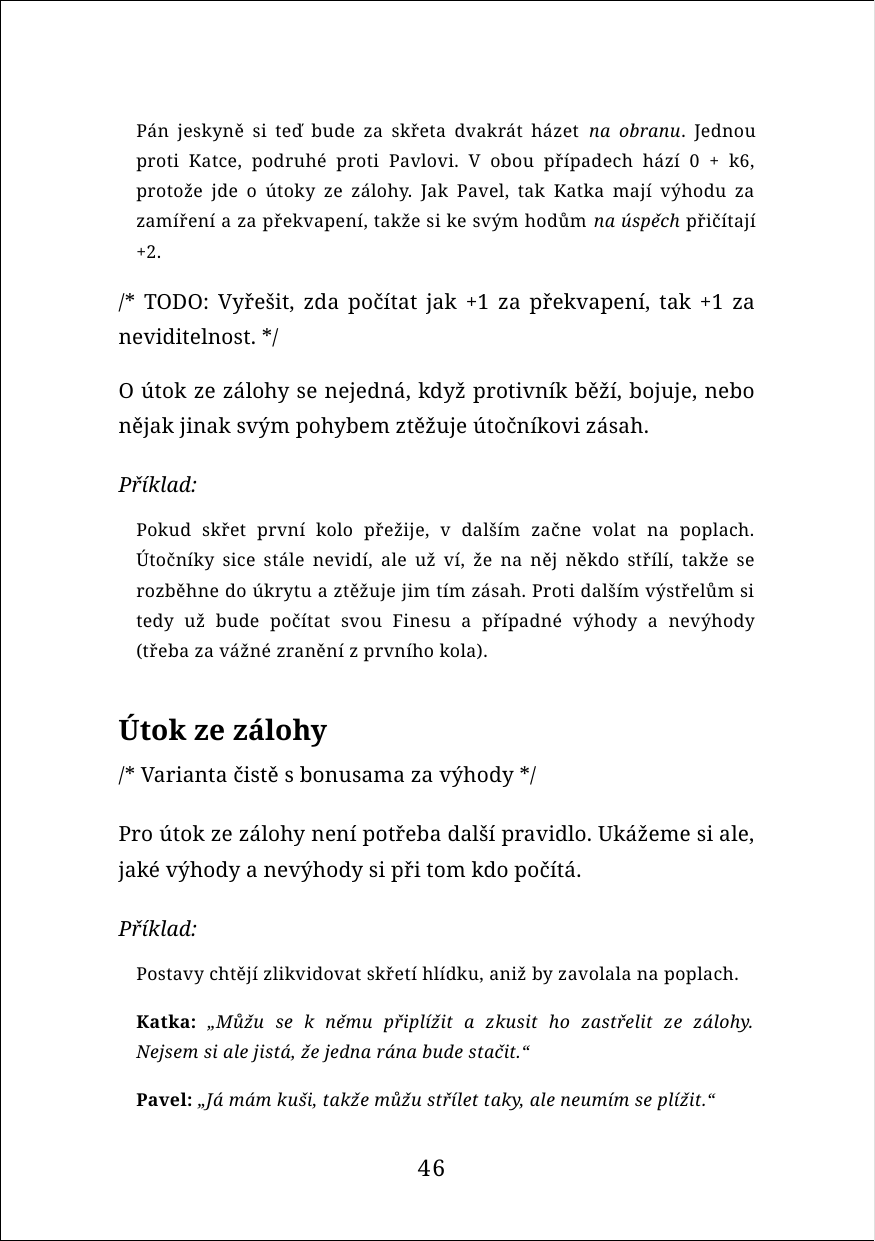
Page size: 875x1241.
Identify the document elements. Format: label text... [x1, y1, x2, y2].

text Pán jeskyně si teď bude za skřeta dvakrát házet na obranu. Jednou proti Katce, podruhé proti Pavlovi. V obou případech hází 0 + k6, protože jde o útoky ze zálohy. Jak Pavel, tak Katka mají výhodu za zamíření a za překvapení, takže si ke svým hodům na úspěch přičítají +2. [136, 118, 756, 263]
text O útok ze zálohy se nejedná, když protivník běží, bojuje, nebo nějak jinak svým pohybem ztěžuje útočníkovi zásah. [118, 376, 756, 440]
text /* Varianta čistě s bonusama za výhody */ [118, 760, 756, 789]
text Pavel: „Já mám kuši, takže můžu střílet taky, ale neumím se plížit.“ [136, 1087, 756, 1112]
subtitle Útok ze zálohy [118, 710, 756, 748]
text Pro útok ze zálohy není potřeba další pravidlo. Ukážeme si ale, jaké výhody a nevýhody si při tom kdo počítá. [118, 819, 756, 883]
text Příklad: [118, 914, 756, 942]
text /* TODO: Vyřešit, zda počítat jak +1 za překvapení, tak +1 za neviditelnost. */ [118, 287, 756, 351]
text Postavy chtějí zlikvidovat skřetí hlídku, aniž by zavolala na poplach. [136, 961, 756, 986]
text Pokud skřet první kolo přežije, v dalším začne volat na poplach. Útočníky sice stále nevidí, ale už ví, že na něj někdo střílí, takže se rozběhne do úkrytu a ztěžuje jim tím zásah. Proti dalším výstřelům si tedy už bude počítat svou Finesu a případné výhody a nevýhody (třeba za vážné zranění z prvního kola). [136, 518, 756, 663]
text Katka: „Můžu se k němu připlížit a zkusit ho zastřelit ze zálohy. Nejsem si ale jistá, že jedna rána bude stačit.“ [136, 1009, 756, 1064]
text Příklad: [118, 470, 756, 499]
